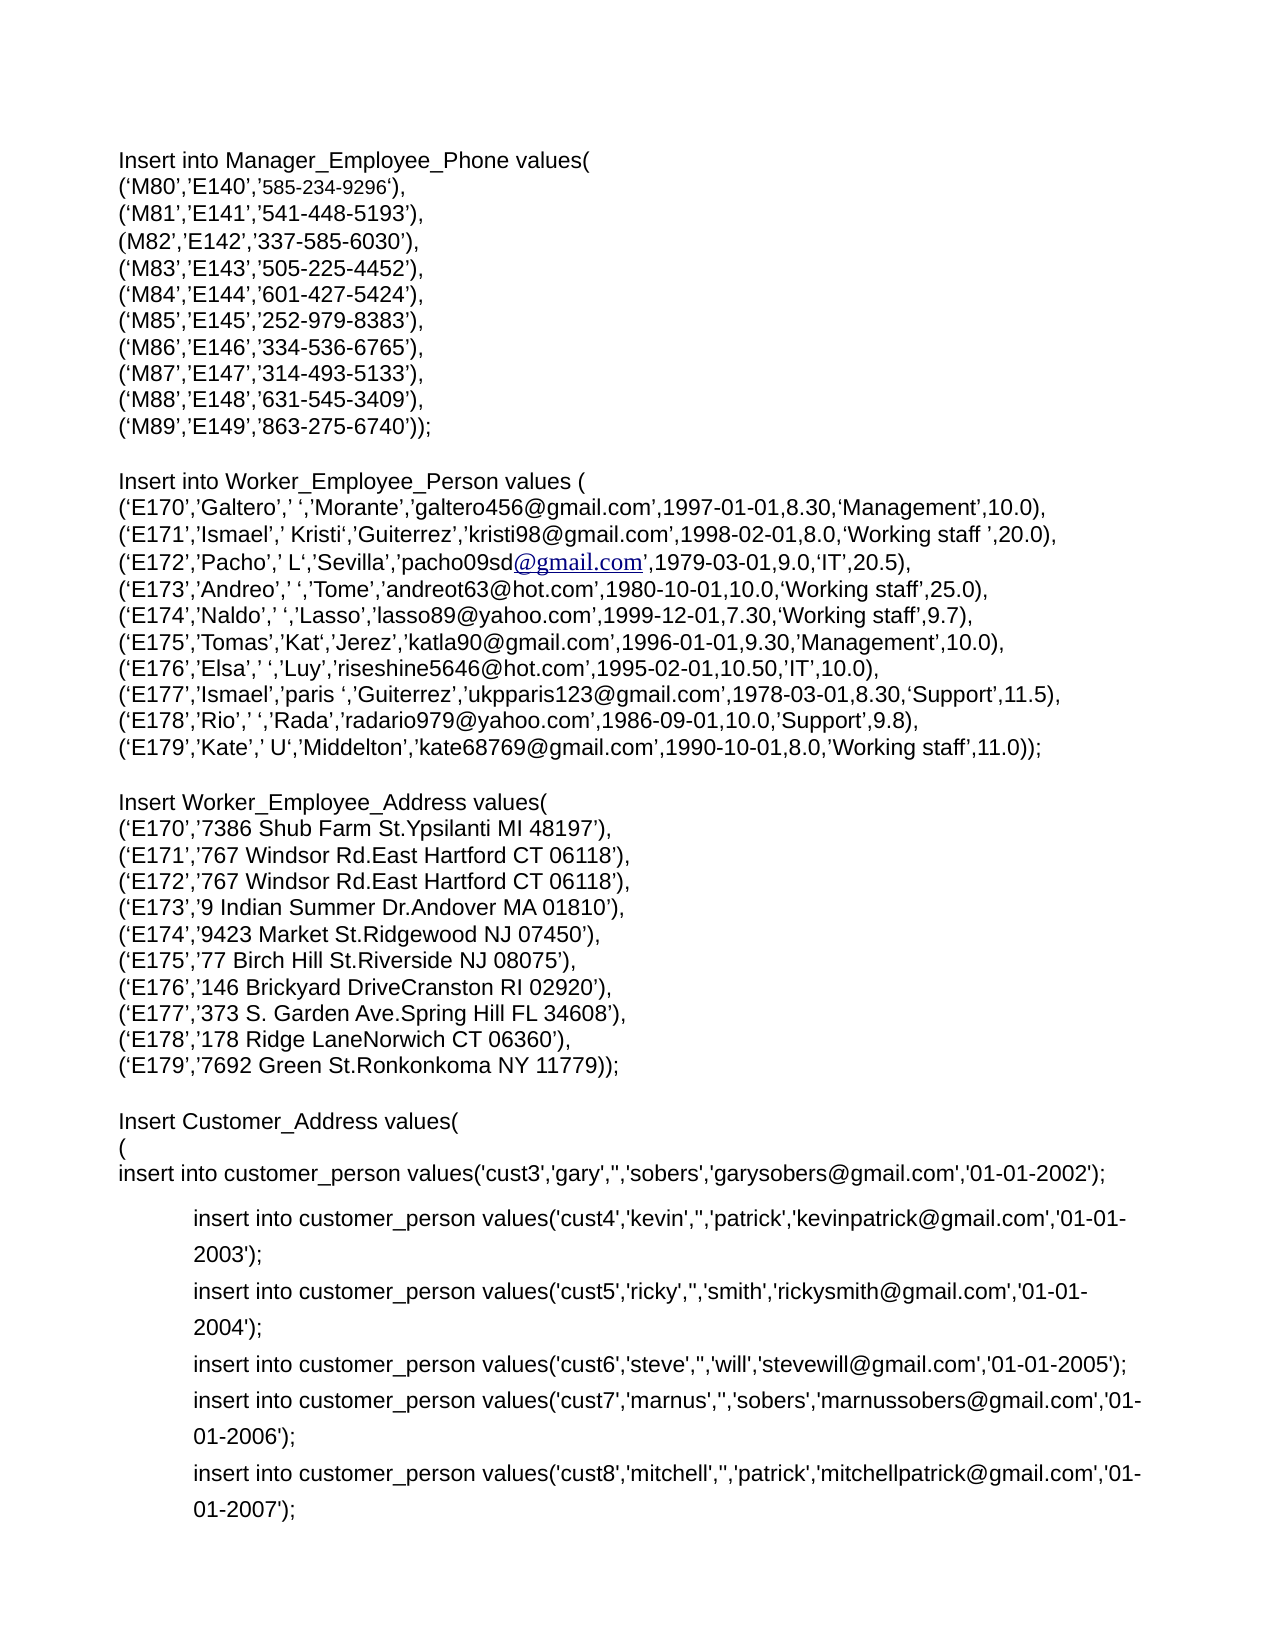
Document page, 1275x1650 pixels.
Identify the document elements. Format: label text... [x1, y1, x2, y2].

text (M82’,’E142’,’337-585-6030’), [118, 226, 1157, 255]
text (‘E176’,’146 Brickyard DriveCranston RI 02920’), [118, 973, 1157, 1000]
text insert into customer_person values('cust3','gary','','sobers','garysobers@gmail.com','01-01-2002'); [118, 1160, 1157, 1187]
text Insert Customer_Address values( [118, 1108, 1157, 1134]
text (‘E173’,’9 Indian Summer Dr.Andover MA 01810’), [118, 894, 1157, 921]
text (‘E175’,’77 Birch Hill St.Riverside NJ 08075’), [118, 947, 1157, 973]
text Insert into Manager_Employee_Phone values( [118, 147, 1157, 173]
text (‘M87’,’E147’,’314-493-5133’), [118, 360, 1157, 386]
text insert into customer_person values('cust7','marnus','','sobers','marnussobers@gmail.com','01-01-2006'); [193, 1387, 1157, 1449]
text (‘E177’,’373 S. Garden Ave.Spring Hill FL 34608’), [118, 1000, 1157, 1026]
text (‘E174’,’9423 Market St.Ridgewood NJ 07450’), [118, 921, 1157, 947]
text (‘E171’,’767 Windsor Rd.East Hartford CT 06118’), [118, 842, 1157, 868]
text (‘E170’,’7386 Shub Farm St.Ypsilanti MI 48197’), [118, 815, 1157, 842]
text (‘E179’,’Kate’,’ U‘,’Middelton’,’kate68769@gmail.com’,1990-10-01,8.0,’Working staff’,11.0)); [118, 734, 1157, 760]
text (‘E178’,’178 Ridge LaneNorwich CT 06360’), [118, 1026, 1157, 1052]
text Insert into Worker_Employee_Person values ( [118, 468, 1157, 494]
text (‘M80’,’E140’,’585-234-9296‘), [118, 173, 1157, 199]
text (‘M84’,’E144’,’601-427-5424’), [118, 281, 1157, 307]
text (‘M89’,’E149’,’863-275-6740’)); [118, 413, 1157, 439]
text (‘M86’,’E146’,’334-536-6765’), [118, 334, 1157, 360]
text (‘E172’,’767 Windsor Rd.East Hartford CT 06118’), [118, 868, 1157, 894]
text (‘E177’,’Ismael’,’paris ‘,’Guiterrez’,’ukpparis123@gmail.com’,1978-03-01,8.30,‘Support’,11.5), [118, 681, 1157, 707]
text (‘M81’,’E141’,’541-448-5193’), [118, 199, 1157, 226]
text insert into customer_person values('cust6','steve','','will','stevewill@gmail.com','01-01-2005'); [193, 1351, 1157, 1377]
text (‘M88’,’E148’,’631-545-3409’), [118, 386, 1157, 413]
text (‘M85’,’E145’,’252-979-8383’), [118, 307, 1157, 334]
text (‘E178’,’Rio’,’ ‘,’Rada’,’radario979@yahoo.com’,1986-09-01,10.0,’Support’,9.8), [118, 707, 1157, 734]
text ( [118, 1134, 1157, 1160]
text (‘E172’,’Pacho’,’ L‘,’Sevilla’,’pacho09sd@gmail.com’,1979-03-01,9.0,‘IT’,20.5), [118, 547, 1157, 576]
text insert into customer_person values('cust8','mitchell','','patrick','mitchellpatrick@gmail.com','01-01-2007'); [193, 1459, 1157, 1522]
text insert into customer_person values('cust5','ricky','','smith','rickysmith@gmail.com','01-01-2004'); [193, 1278, 1157, 1341]
text insert into customer_person values('cust4','kevin','','patrick','kevinpatrick@gmail.com','01-01-2003'); [193, 1205, 1157, 1268]
text (‘E173’,’Andreo’,’ ‘,’Tome’,’andreot63@hot.com’,1980-10-01,10.0,‘Working staff’,25.0), [118, 576, 1157, 602]
text (‘E170’,’Galtero’,’ ‘,’Morante’,’galtero456@gmail.com’,1997-01-01,8.30,‘Management’,10.0),(‘E171’,’Ismael’,’ Kristi‘,’Guiterrez’,’kristi98@gmail.com’,1998-02-01,8.0,‘Working staff ’,20.0), [118, 494, 1157, 547]
text (‘E175’,’Tomas’,’Kat‘,’Jerez’,’katla90@gmail.com’,1996-01-01,9.30,’Management’,10.0), [118, 628, 1157, 655]
text (‘E176’,’Elsa’,’ ‘,’Luy’,’riseshine5646@hot.com’,1995-02-01,10.50,’IT’,10.0), [118, 655, 1157, 681]
text (‘M83’,’E143’,’505-225-4452’), [118, 255, 1157, 281]
text Insert Worker_Employee_Address values( [118, 789, 1157, 815]
text (‘E174’,’Naldo’,’ ‘,’Lasso’,’lasso89@yahoo.com’,1999-12-01,7.30,‘Working staff’,9.7), [118, 602, 1157, 628]
text (‘E179’,’7692 Green St.Ronkonkoma NY 11779)); [118, 1052, 1157, 1079]
